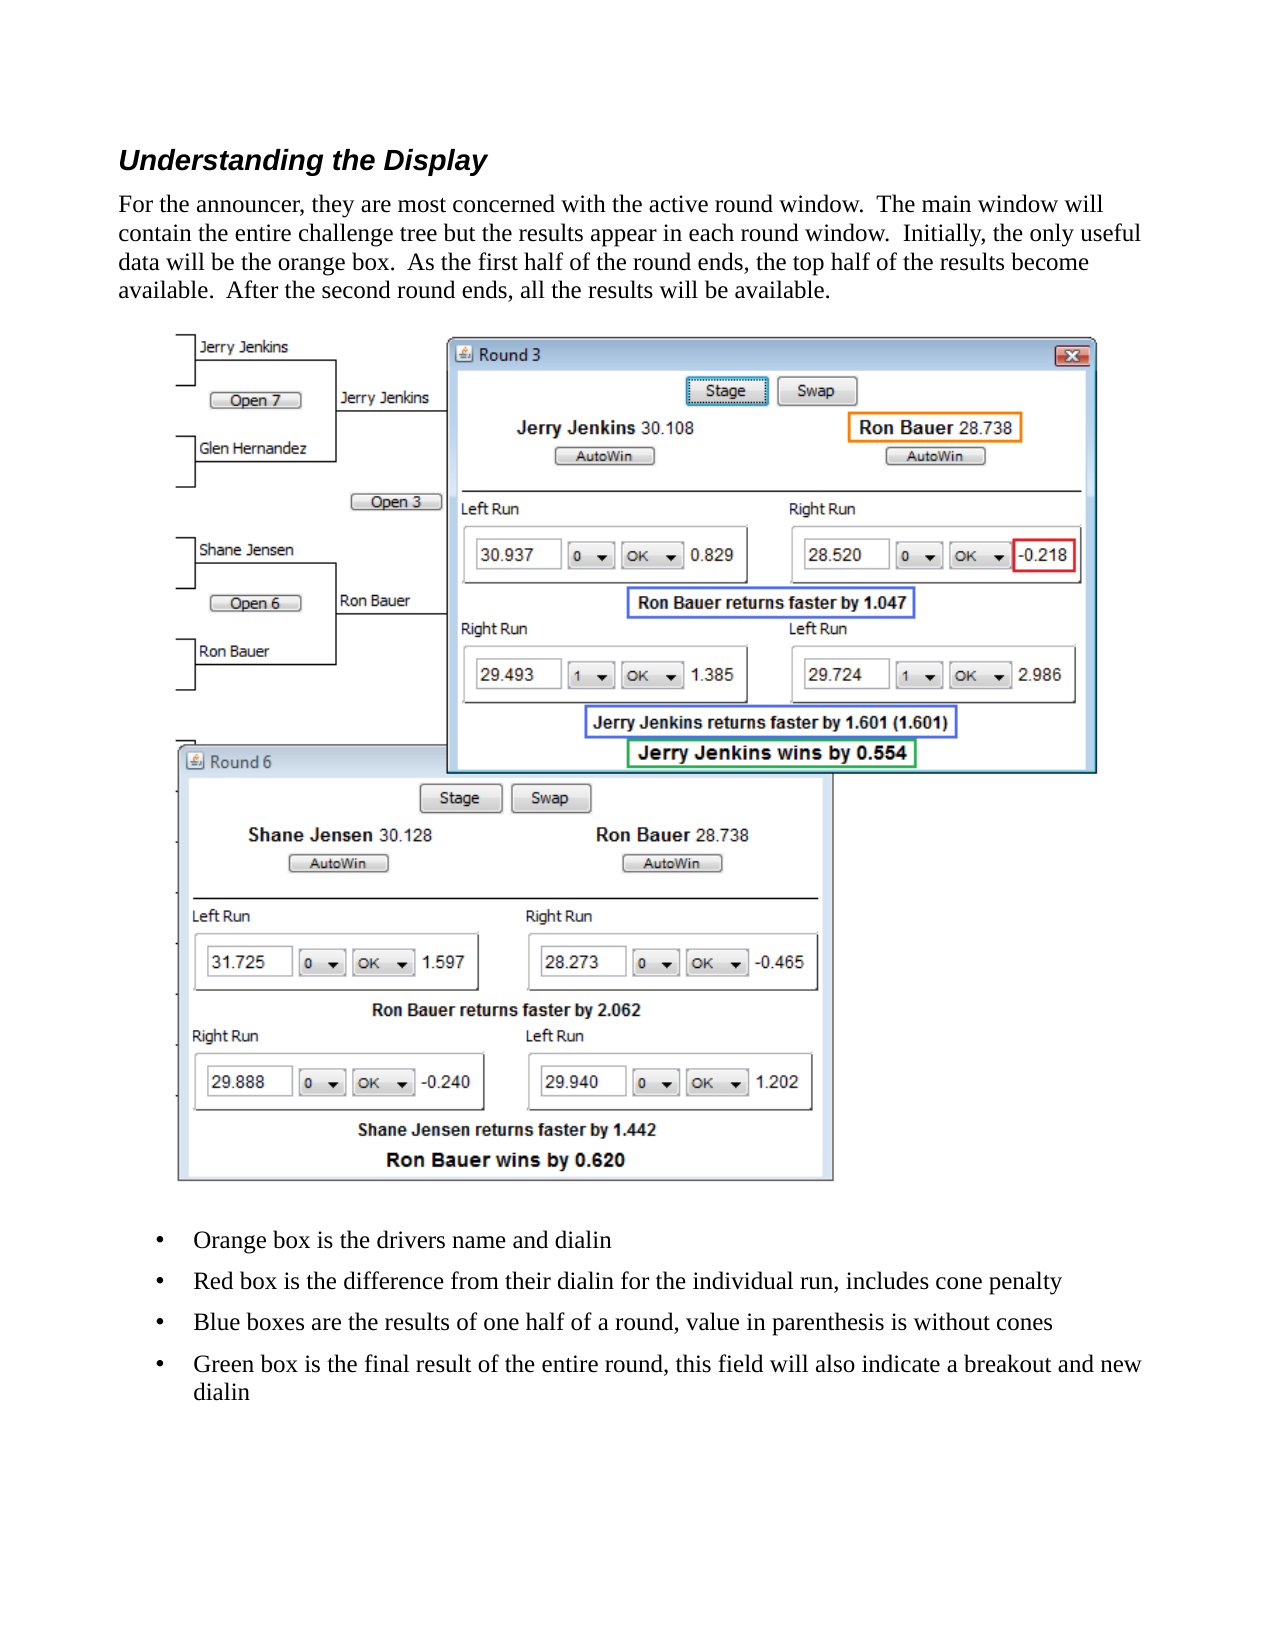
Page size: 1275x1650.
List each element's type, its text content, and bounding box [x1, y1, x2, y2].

list Red box is the difference from their dialin for the individual run, includes cone penalty [156, 1266, 1157, 1295]
subtitle Understanding the Display [118, 143, 1157, 177]
list Blue boxes are the results of one half of a round, value in parenthesis is without cones [156, 1307, 1157, 1336]
list Orange box is the drivers name and dialin [156, 1225, 1157, 1254]
picture [175, 316, 1100, 1184]
text For the announcer, they are most concerned with the active round window. The main window will contain the entire challenge tree but the results appear in each round window. Initially, the only useful data will be the orange box. As the first half of the round ends, the top half of the results become available. After the second round ends, all the results will be available. [118, 189, 1157, 304]
list Green box is the final result of the entire round, this field will also indicate a breakout and new dialin [156, 1349, 1157, 1406]
